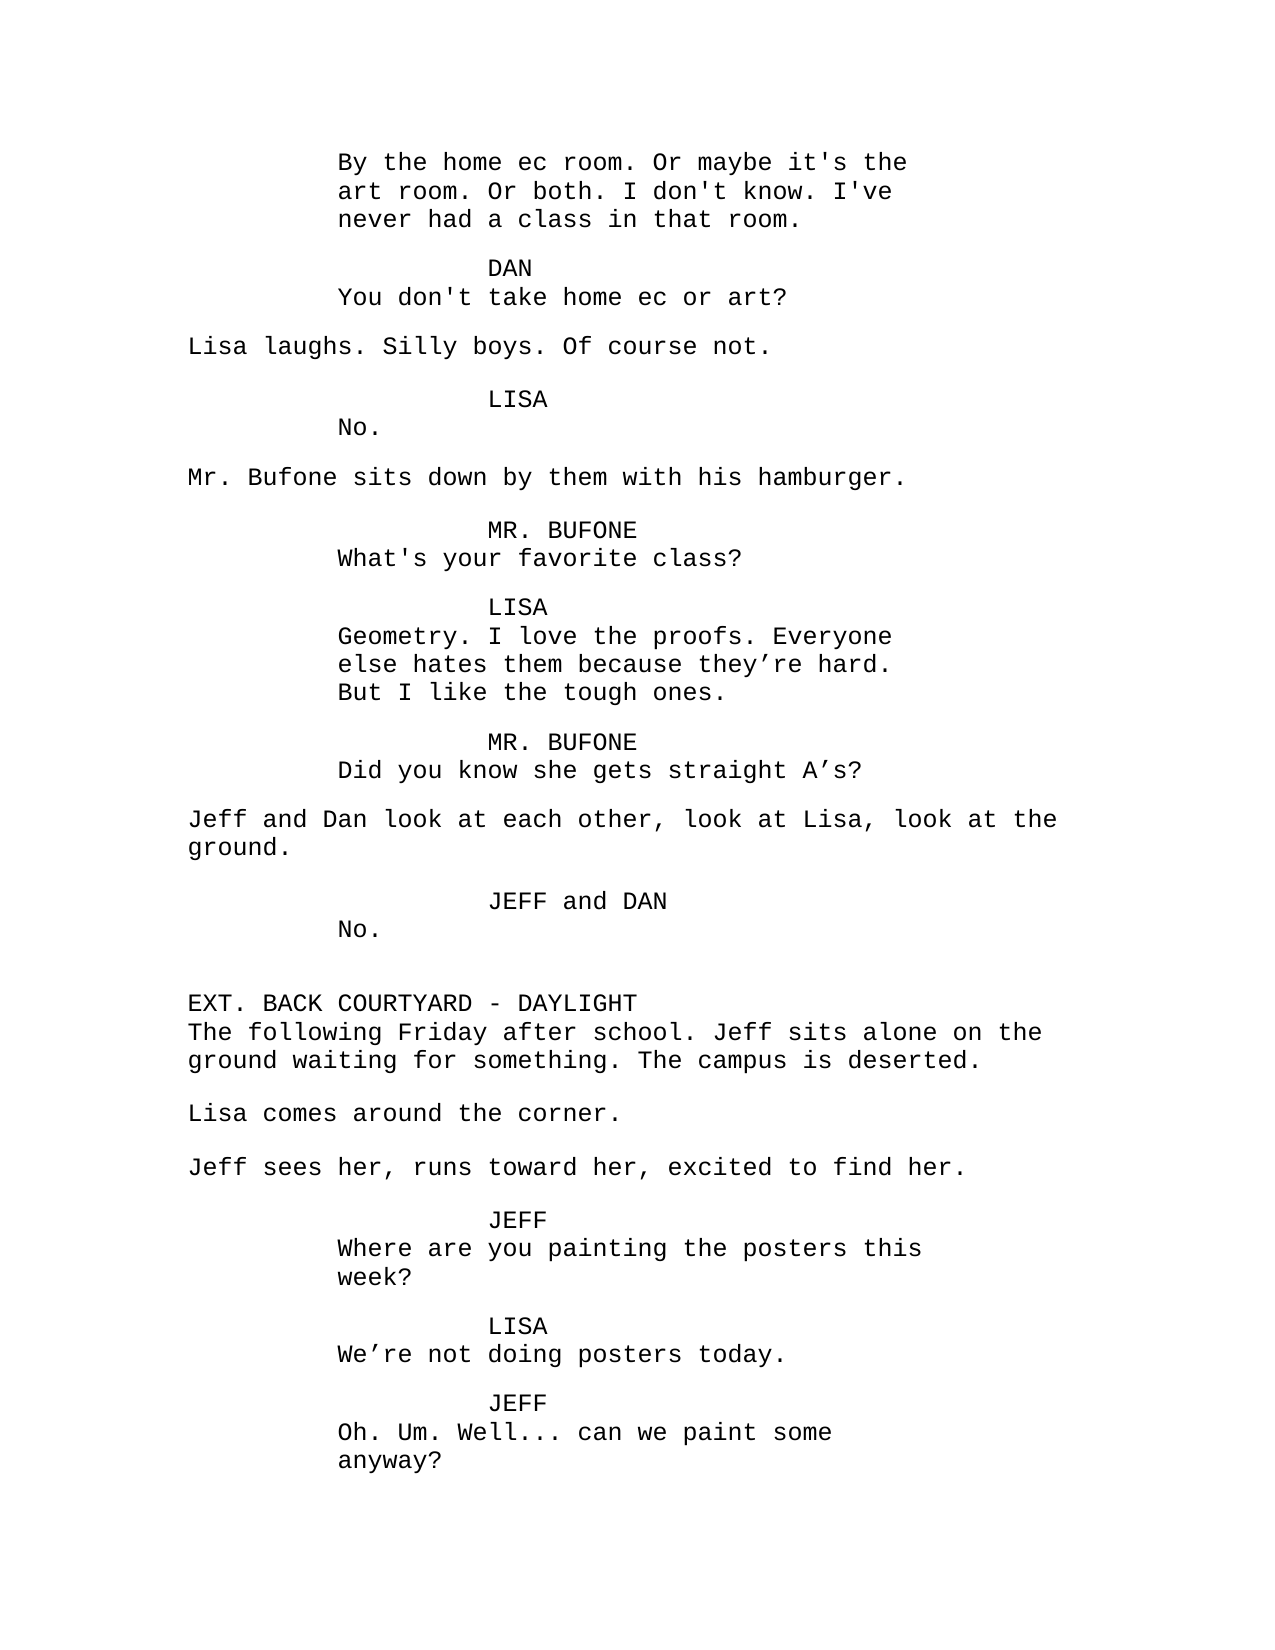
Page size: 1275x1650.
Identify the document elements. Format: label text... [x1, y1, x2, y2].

text LISA [187, 387, 1087, 415]
text Lisa laughs. Silly boys. Of course not. [187, 333, 1087, 362]
subtitle EXT. BACK COURTYARD - DAYLIGHT [187, 991, 1087, 1019]
text LISA [187, 595, 1087, 623]
text We’re not doing posters today. [337, 1342, 937, 1370]
text You don't take home ec or art? [337, 284, 937, 312]
text Geometry. I love the proofs. Everyone else hates them because they’re hard. But I like the tough ones. [337, 623, 937, 708]
text Did you know she gets straight A’s? [337, 757, 937, 786]
text JEFF and DAN [187, 888, 1087, 917]
text Mr. Bufone sits down by them with his hamburger. [187, 464, 1087, 492]
text DAN [187, 256, 1087, 284]
text Oh. Um. Well... can we paint some anyway? [337, 1419, 937, 1476]
text No. [337, 917, 937, 945]
text Where are you painting the posters this week? [337, 1236, 937, 1292]
text MR. BUFONE [187, 517, 1087, 546]
text MR. BUFONE [187, 729, 1087, 757]
text LISA [187, 1313, 1087, 1342]
text By the home ec room. Or maybe it's the art room. Or both. I don't know. I've never had a class in that room. [337, 150, 937, 235]
text The following Friday after school. Jeff sits alone on the ground waiting for something. The campus is deserted. [187, 1019, 1087, 1076]
text Lisa comes around the corner. [187, 1101, 1087, 1129]
text What's your favorite class? [337, 546, 937, 574]
text No. [337, 415, 937, 443]
text JEFF [187, 1391, 1087, 1419]
text Jeff sees her, runs toward her, excited to find her. [187, 1154, 1087, 1182]
text Jeff and Dan look at each other, look at Lisa, look at the ground. [187, 807, 1087, 863]
text JEFF [187, 1207, 1087, 1236]
